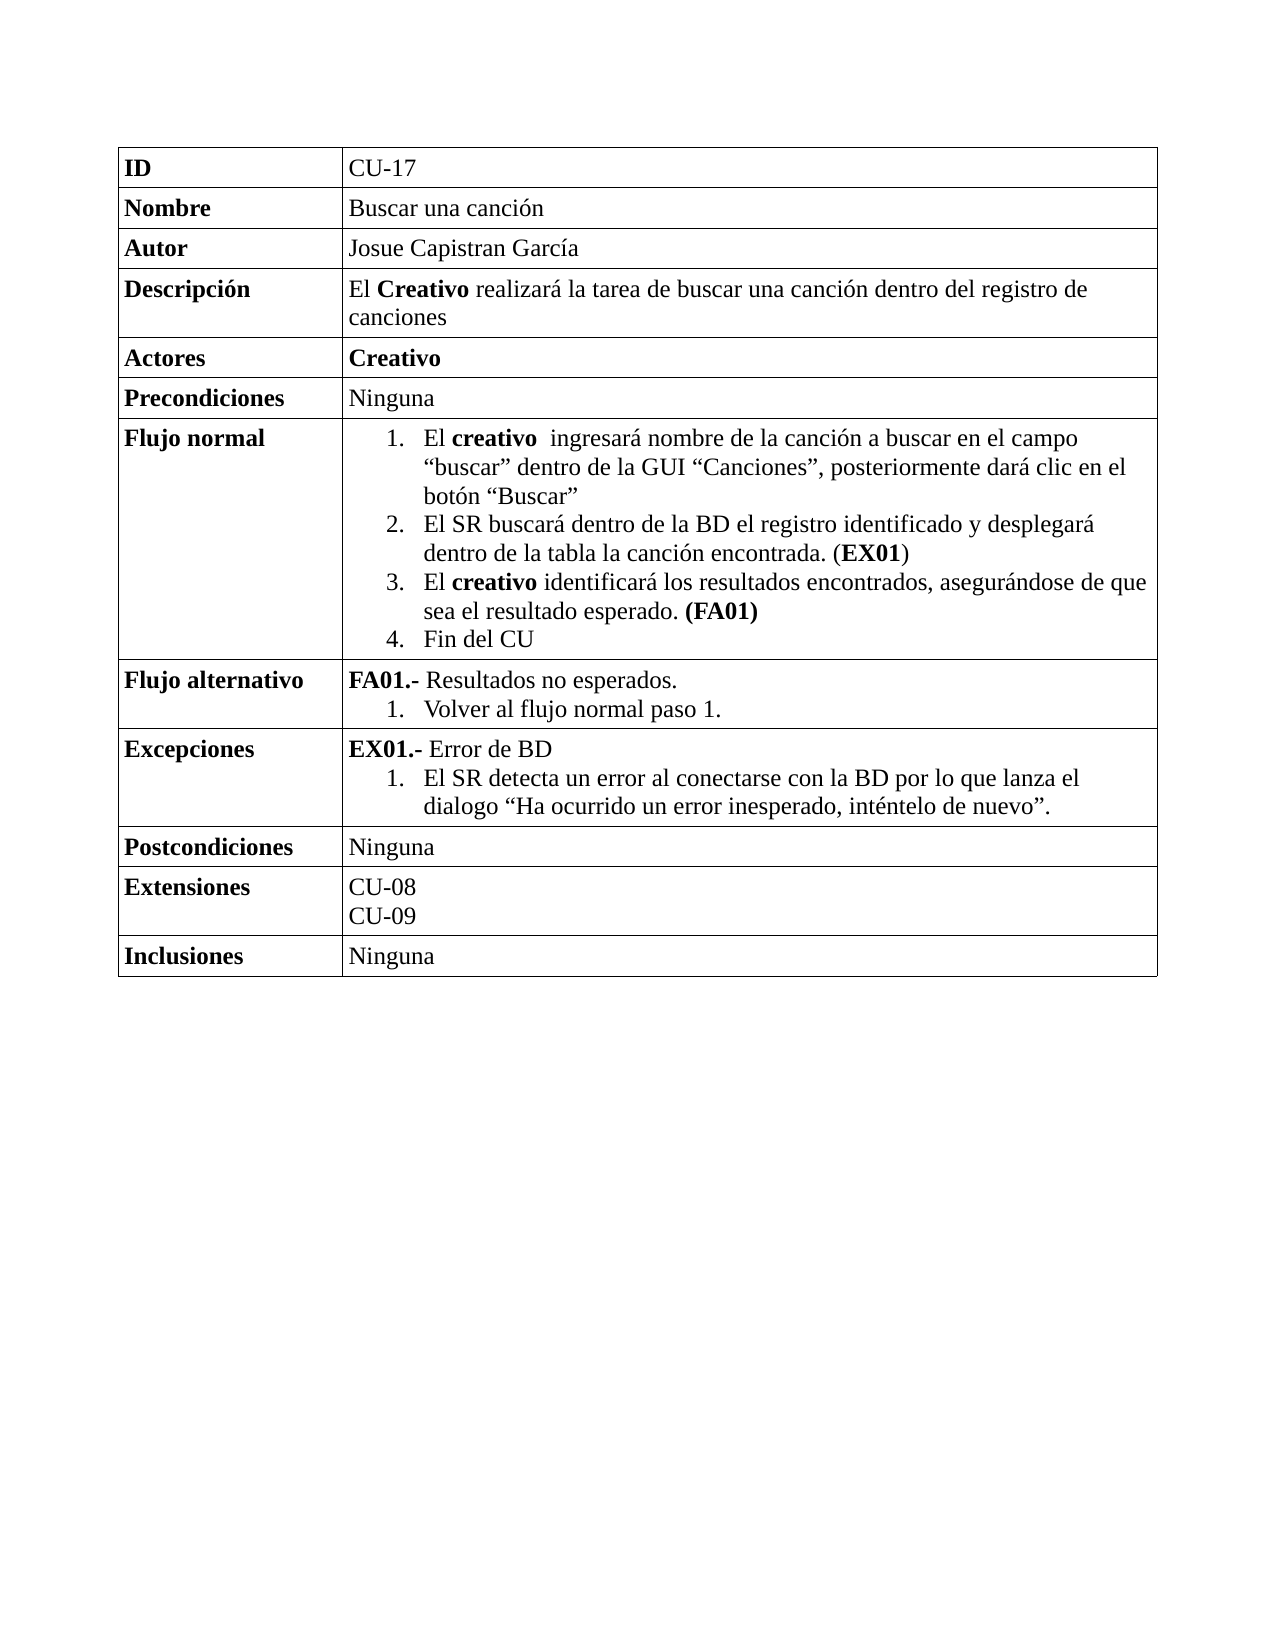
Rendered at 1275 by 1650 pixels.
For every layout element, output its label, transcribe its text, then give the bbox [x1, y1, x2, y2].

table_cell Extensiones [119, 867, 342, 935]
table_cell EX01.- Error de BD El SR detecta un error al conectarse con la BD por lo que lanza el dialogo “Ha ocurrido un error inesperado, inténtelo de nuevo”. [343, 729, 1157, 826]
table_cell Ninguna [343, 827, 1157, 866]
table_cell Ninguna [343, 936, 1157, 976]
table_cell CU-08 CU-09 [343, 867, 1157, 935]
table_cell Actores [119, 338, 342, 377]
table_cell El Creativo realizará la tarea de buscar una canción dentro del registro de canciones [343, 269, 1157, 337]
table_cell Descripción [119, 269, 342, 337]
table_cell Precondiciones [119, 378, 342, 417]
table_cell Creativo [343, 338, 1157, 377]
table_cell Inclusiones [119, 936, 342, 976]
table_cell Autor [119, 229, 342, 268]
table_cell El creativo ingresará nombre de la canción a buscar en el campo “buscar” dentro de la GUI “Canciones”, posteriormente dará clic en el botón “Buscar” El SR buscará dentro de la BD el registro identificado y desplegará dentro de la tabla la canción encontrada. (EX01) El creativo identificará los resultados encontrados, asegurándose de que sea el resultado esperado. (FA01) Fin del CU [343, 419, 1157, 659]
table_cell Josue Capistran García [343, 229, 1157, 268]
table_header ID [119, 148, 342, 187]
table_cell Excepciones [119, 729, 342, 826]
table_cell Nombre [119, 188, 342, 227]
table_cell FA01.- Resultados no esperados. Volver al flujo normal paso 1. [343, 660, 1157, 728]
table_cell Buscar una canción [343, 188, 1157, 227]
table_header CU-17 [343, 148, 1157, 187]
table_cell Postcondiciones [119, 827, 342, 866]
table_cell Ninguna [343, 378, 1157, 417]
table_cell Flujo normal [119, 419, 342, 659]
table_cell Flujo alternativo [119, 660, 342, 728]
